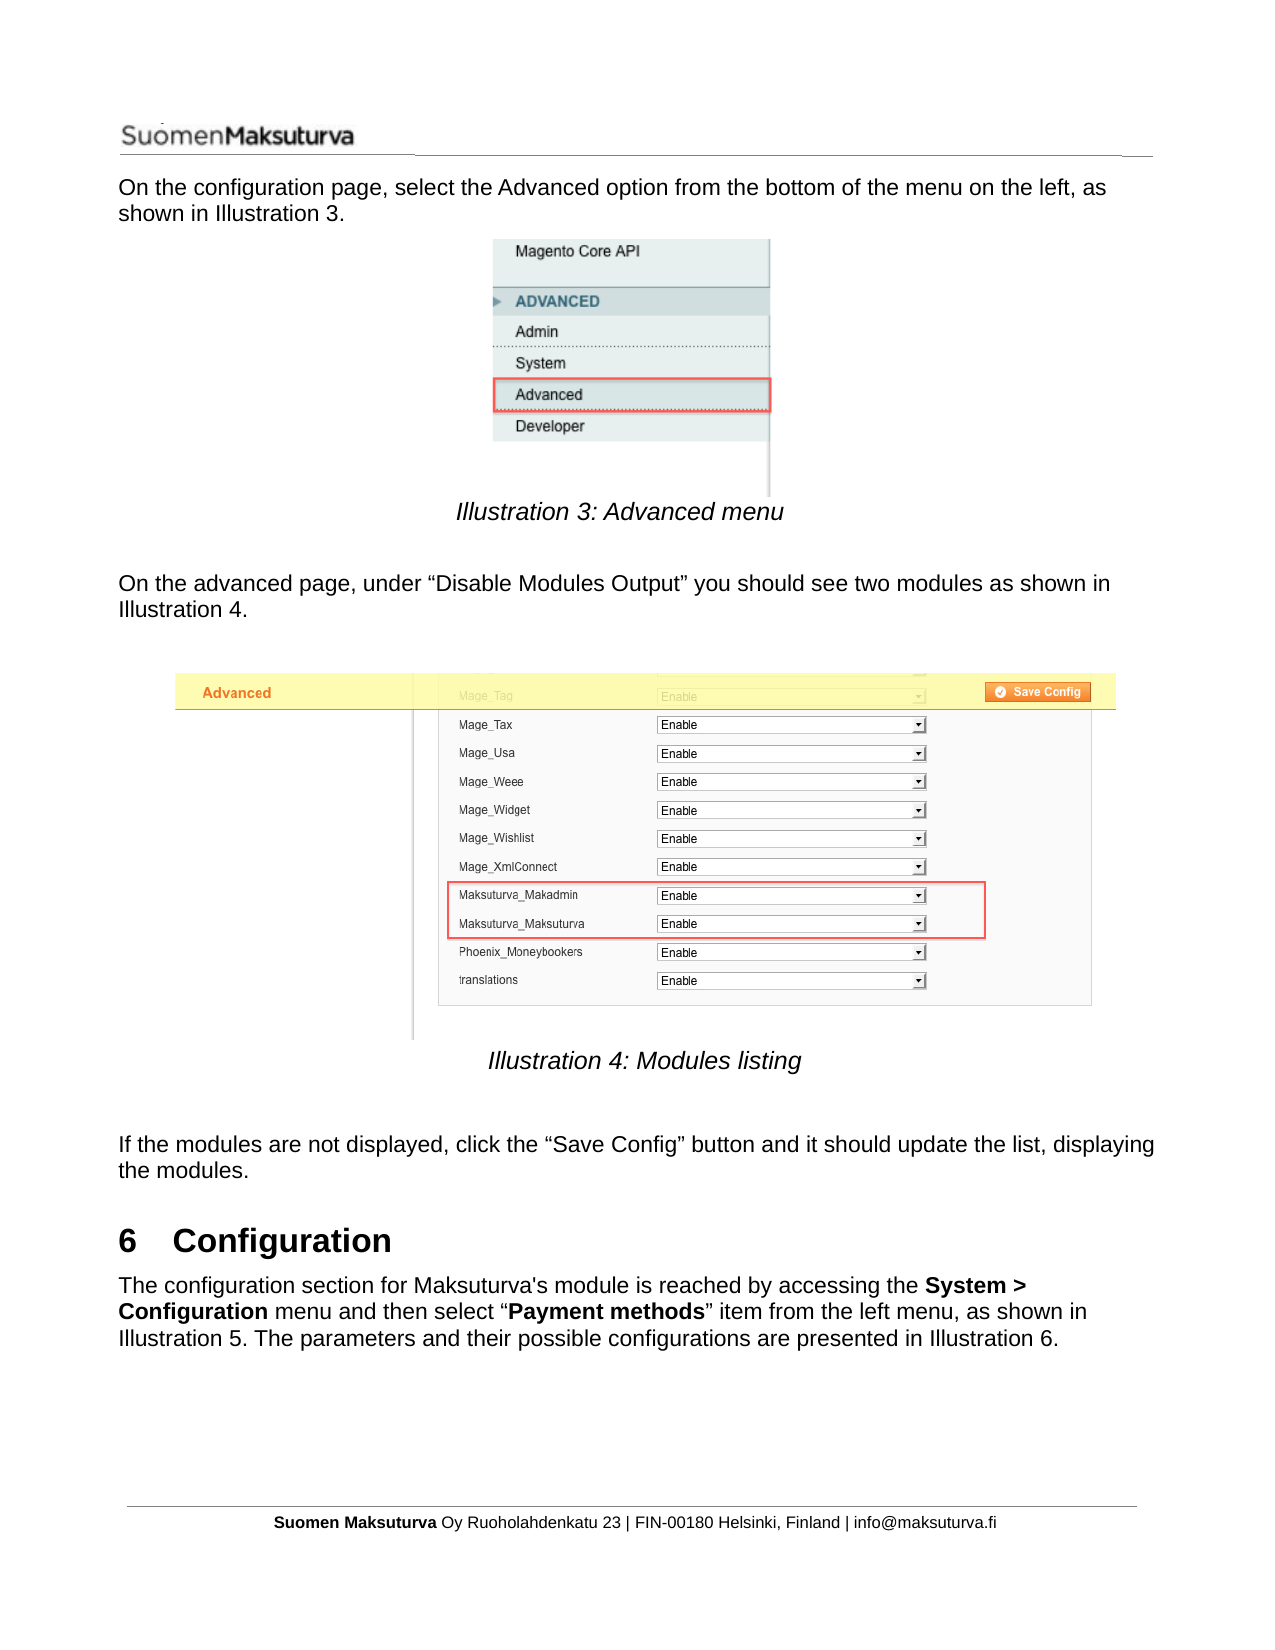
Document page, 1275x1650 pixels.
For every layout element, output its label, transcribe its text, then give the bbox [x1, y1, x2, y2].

text On the configuration page, select the Advanced option from the bottom of the menu on the left, as shown in Illustration 3. [118, 174, 1157, 227]
picture [175, 673, 1116, 1046]
text Illustration 4: Modules listing [175, 1046, 1116, 1075]
text Illustration 3: Advanced menu [456, 252, 819, 525]
picture [464, 239, 840, 497]
picture [120, 124, 358, 147]
text The configuration section for Maksuturva's module is reached by accessing the System > Configuration menu and then select “Payment methods” item from the left menu, as shown in Illustration 5. The parameters and their possible configurations are presented in Illustration 6. [118, 1272, 1157, 1351]
text If the modules are not displayed, click the “Save Config” button and it should update the list, displaying the modules. [118, 1131, 1157, 1183]
text On the advanced page, under “Disable Modules Output” you should see two modules as shown in Illustration 4. [118, 570, 1157, 622]
subtitle Configuration [118, 1221, 1157, 1259]
